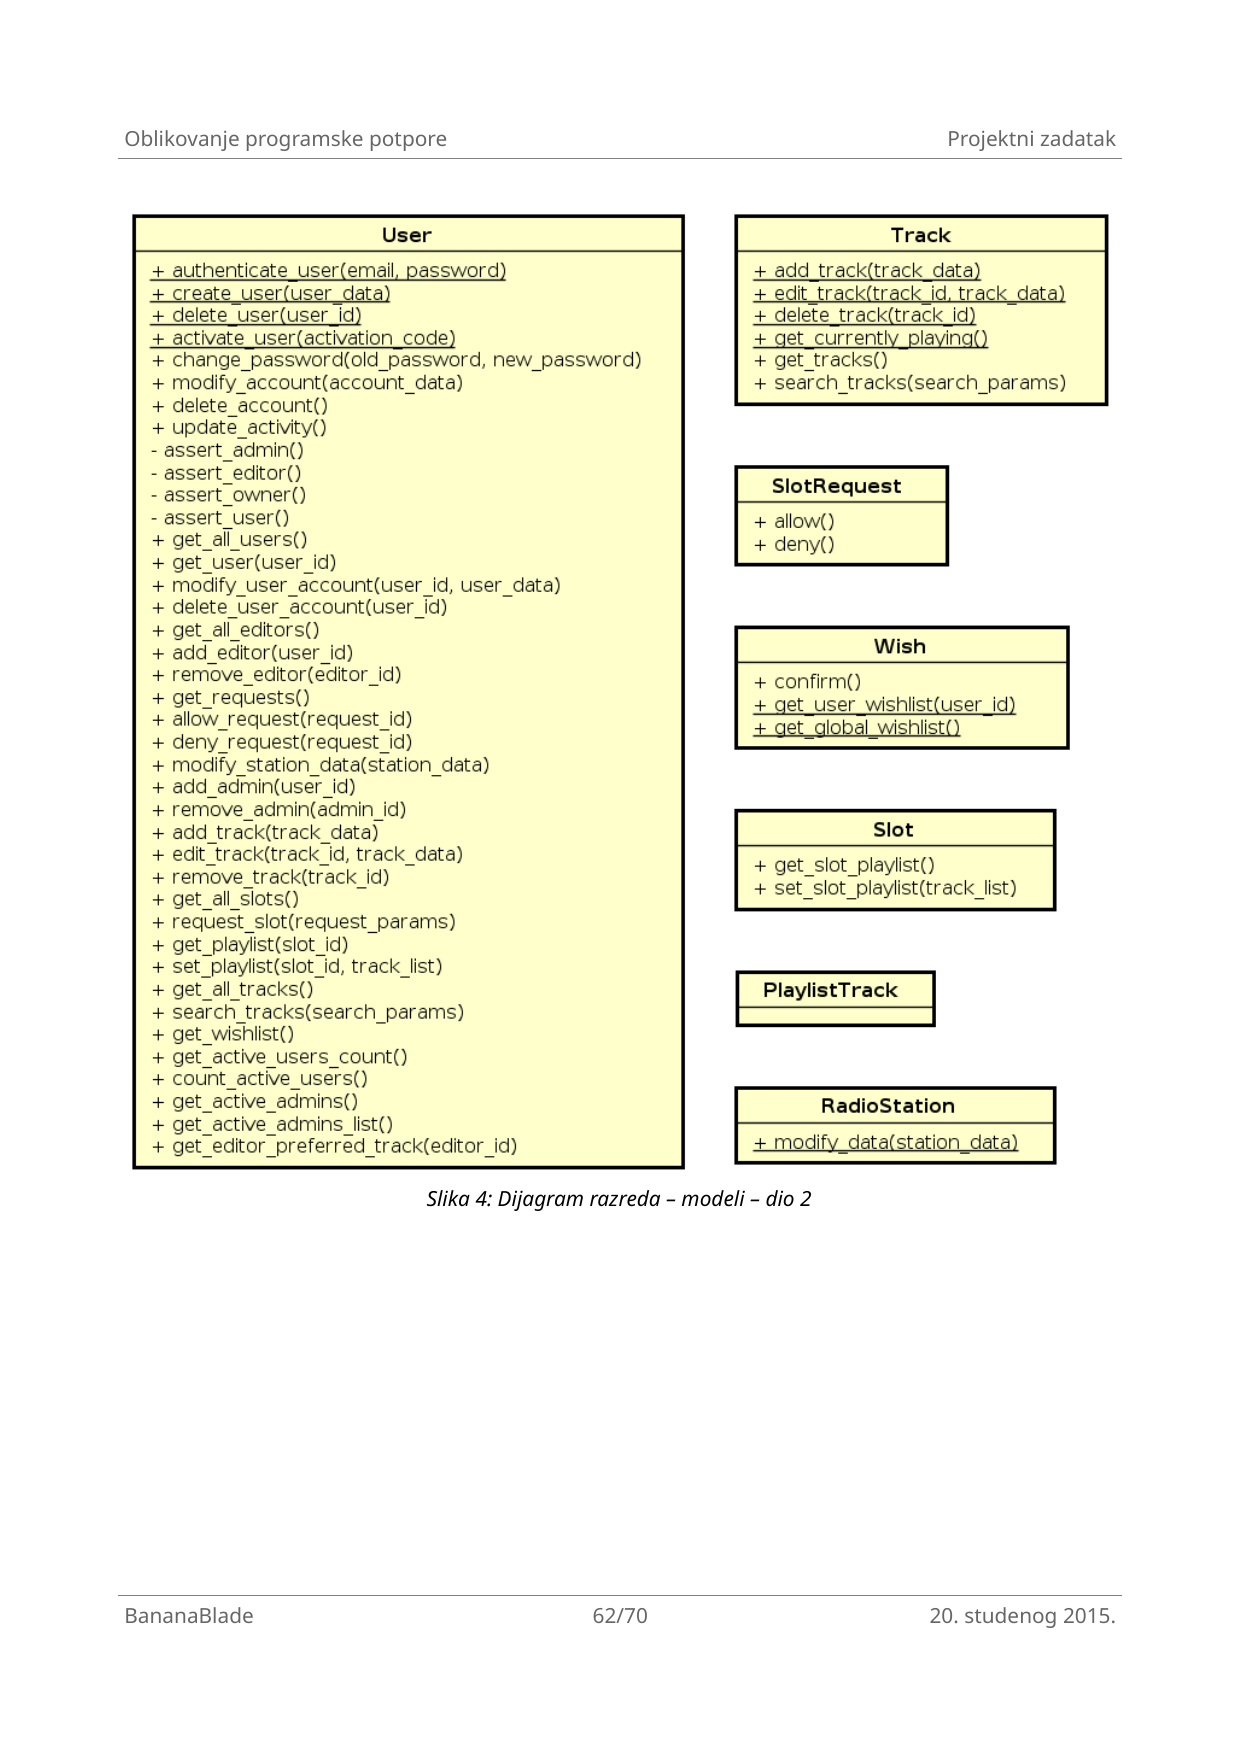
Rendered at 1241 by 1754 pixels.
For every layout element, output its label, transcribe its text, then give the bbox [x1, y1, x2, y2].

picture [118, 200, 1123, 1184]
text Slika 4: Dijagram razreda – modeli – dio 2 [118, 1184, 1122, 1212]
